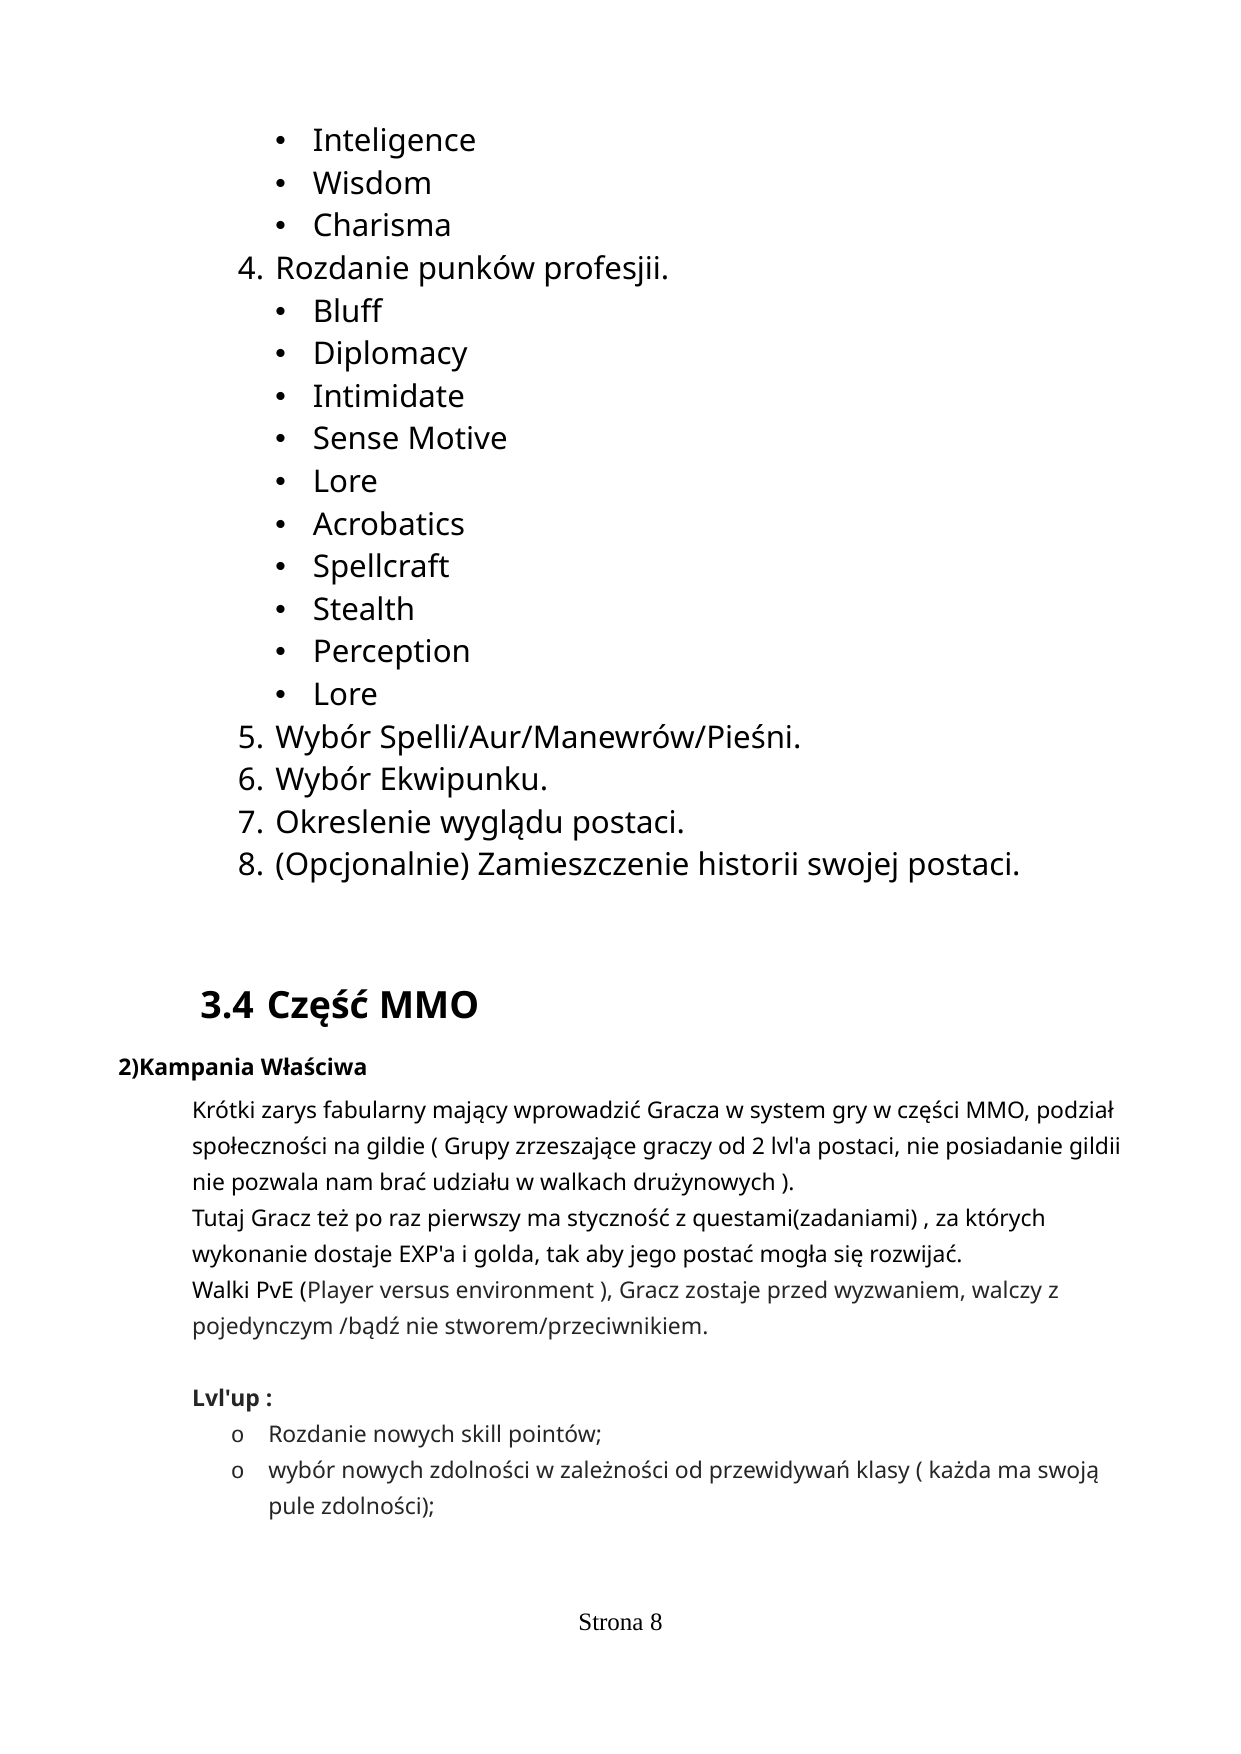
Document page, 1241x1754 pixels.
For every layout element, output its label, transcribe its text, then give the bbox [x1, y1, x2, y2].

text Tutaj Gracz też po raz pierwszy ma styczność z questami(zadaniami) , za których wykonanie dostaje EXP'a i golda, tak aby jego postać mogła się rozwijać. [192, 1202, 1122, 1269]
list Wisdom [275, 161, 1122, 203]
list Perception [275, 629, 1122, 672]
list Lore [275, 672, 1122, 714]
list Wybór Ekwipunku. [238, 757, 1122, 800]
list Acrobatics [275, 502, 1122, 544]
list Spellcraft [275, 544, 1122, 587]
text Walki PvE (Player versus environment ), Gracz zostaje przed wyzwaniem, walczy z pojedynczym /bądź nie stworem/przeciwnikiem. [192, 1274, 1122, 1341]
list Charisma [275, 203, 1122, 246]
list Okreslenie wyglądu postaci. [238, 800, 1122, 842]
list Rozdanie punków profesjii. [238, 246, 1122, 288]
list Diplomacy [275, 331, 1122, 374]
list Lore [275, 459, 1122, 502]
list wybór nowych zdolności w zależności od przewidywań klasy ( każda ma swoją pule zdolności); [231, 1454, 1122, 1521]
list (Opcjonalnie) Zamieszczenie historii swojej postaci. [238, 842, 1122, 885]
subtitle 2)Kampania Właściwa [118, 1051, 1122, 1082]
list Intimidate [275, 374, 1122, 416]
text 3.4 Część MMO [118, 979, 1122, 1030]
text Lvl'up : [118, 1382, 1122, 1413]
list Rozdanie nowych skill pointów; [231, 1418, 1122, 1449]
list Stealth [275, 587, 1122, 629]
list Inteligence [275, 118, 1122, 161]
list Wybór Spelli/Aur/Manewrów/Pieśni. [238, 714, 1122, 757]
list Bluff [275, 288, 1122, 331]
list Sense Motive [275, 416, 1122, 459]
text Krótki zarys fabularny mający wprowadzić Gracza w system gry w części MMO, podział społeczności na gildie ( Grupy zrzeszające graczy od 2 lvl'a postaci, nie posiadanie gildii nie pozwala nam brać udziału w walkach drużynowych ). [192, 1094, 1122, 1197]
